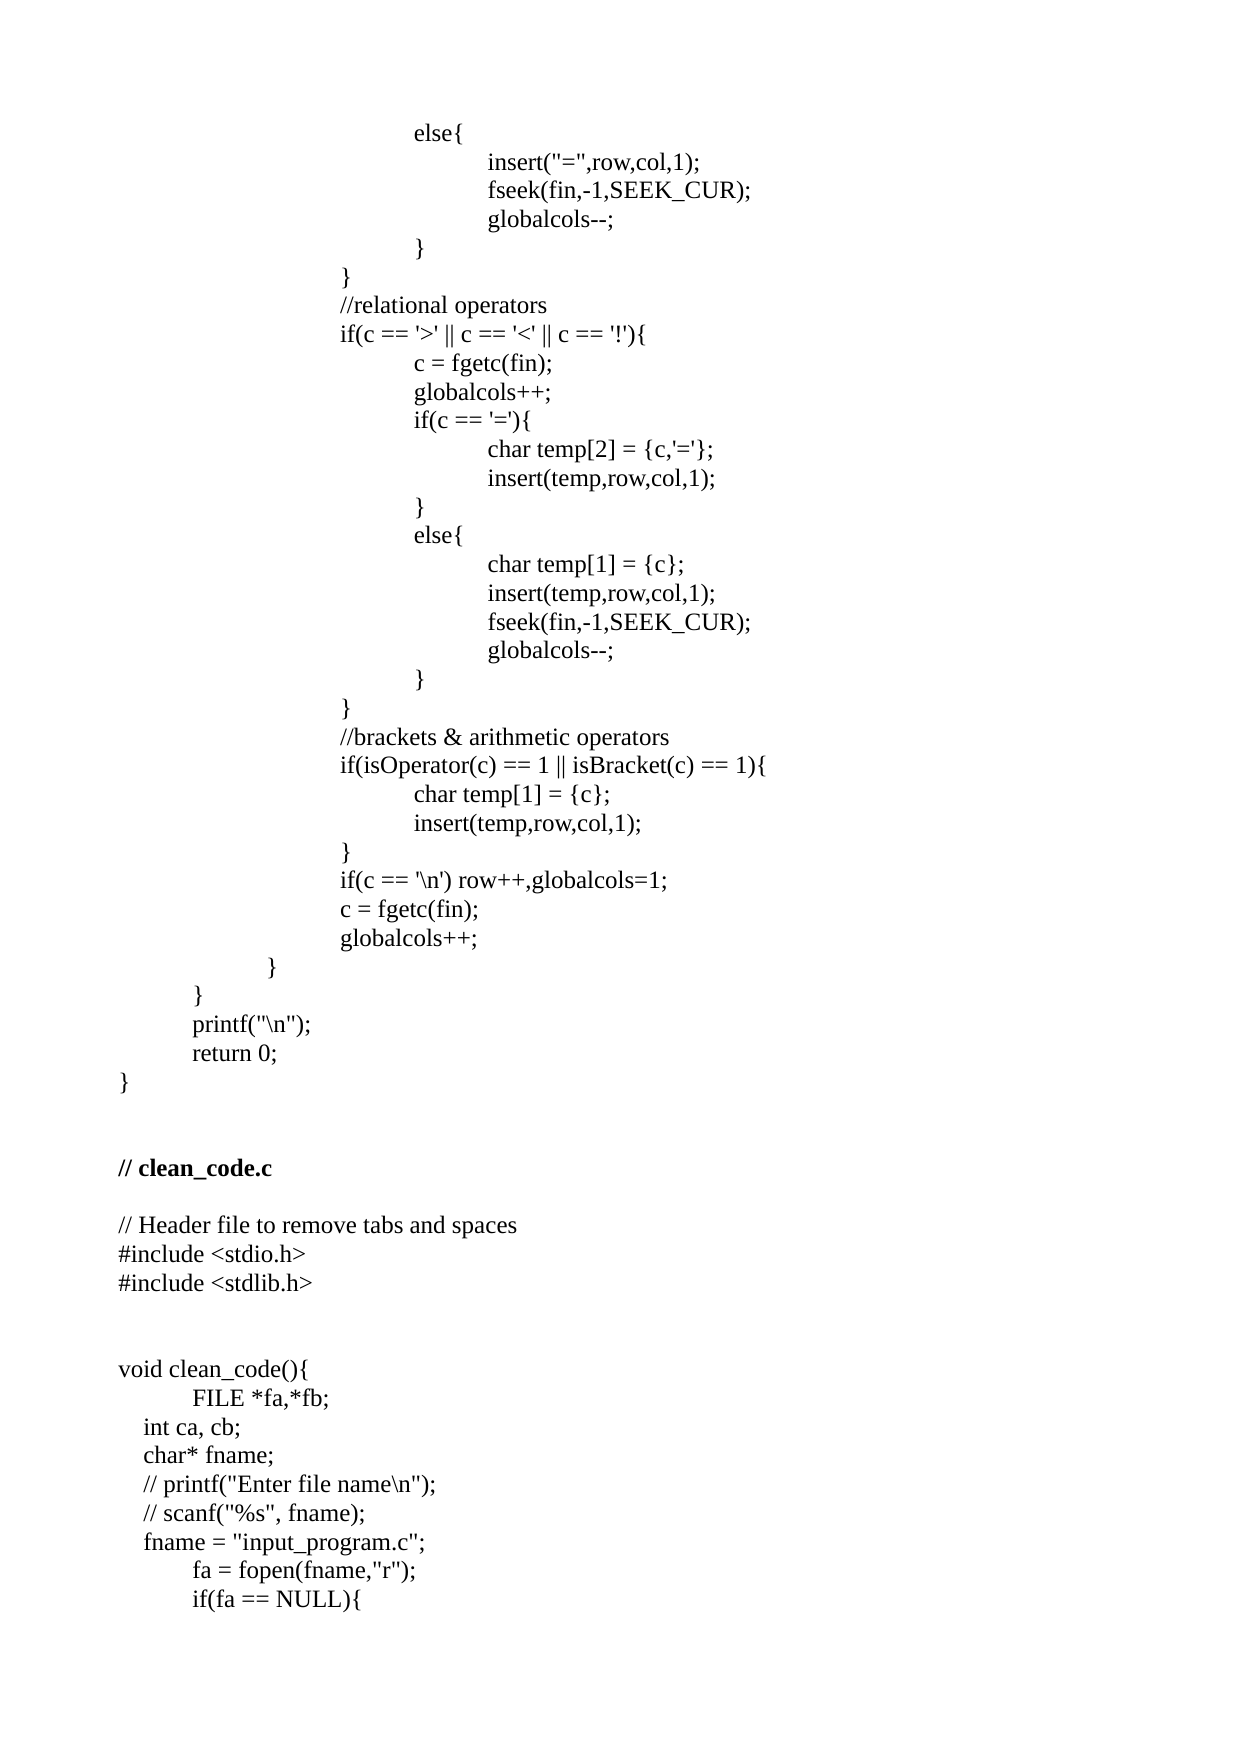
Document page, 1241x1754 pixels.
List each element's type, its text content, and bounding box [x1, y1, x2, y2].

text char temp[1] = {c}; [118, 549, 1122, 578]
text } [118, 262, 1122, 291]
text c = fgetc(fin); [118, 348, 1122, 377]
text fseek(fin,-1,SEEK_CUR); [118, 607, 1122, 636]
text //relational operators [118, 291, 1122, 319]
text insert("=",row,col,1); [118, 147, 1122, 176]
text char temp[2] = {c,'='}; [118, 434, 1122, 463]
text globalcols--; [118, 204, 1122, 233]
text // scanf("%s", fname); [118, 1498, 1122, 1527]
text insert(temp,row,col,1); [118, 578, 1122, 607]
text } [118, 664, 1122, 693]
text printf("\n"); [118, 1009, 1122, 1038]
text } [118, 837, 1122, 866]
text else{ [118, 118, 1122, 147]
text return 0; [118, 1038, 1122, 1067]
text if(c == '\n') row++,globalcols=1; [118, 866, 1122, 894]
text char* fname; [118, 1441, 1122, 1469]
text fa = fopen(fname,"r"); [118, 1556, 1122, 1584]
text } [118, 952, 1122, 981]
text c = fgetc(fin); [118, 894, 1122, 923]
text globalcols--; [118, 636, 1122, 664]
text // printf("Enter file name\n"); [118, 1469, 1122, 1498]
text if(c == '>' || c == '<' || c == '!'){ [118, 319, 1122, 348]
text insert(temp,row,col,1); [118, 463, 1122, 492]
text int ca, cb; [118, 1412, 1122, 1441]
text //brackets & arithmetic operators [118, 722, 1122, 751]
text globalcols++; [118, 377, 1122, 406]
text // Header file to remove tabs and spaces [118, 1211, 1122, 1239]
text } [118, 1067, 1122, 1096]
text FILE *fa,*fb; [118, 1383, 1122, 1412]
text globalcols++; [118, 923, 1122, 952]
text else{ [118, 521, 1122, 549]
text #include <stdlib.h> [118, 1268, 1122, 1297]
text fname = "input_program.c"; [118, 1527, 1122, 1556]
text char temp[1] = {c}; [118, 779, 1122, 808]
text if(isOperator(c) == 1 || isBracket(c) == 1){ [118, 751, 1122, 779]
text if(c == '='){ [118, 406, 1122, 434]
text // clean_code.c [118, 1153, 1122, 1182]
text } [118, 233, 1122, 262]
text } [118, 981, 1122, 1009]
text } [118, 492, 1122, 521]
text fseek(fin,-1,SEEK_CUR); [118, 176, 1122, 204]
text #include <stdio.h> [118, 1239, 1122, 1268]
text void clean_code(){ [118, 1354, 1122, 1383]
text insert(temp,row,col,1); [118, 808, 1122, 837]
text } [118, 693, 1122, 722]
text if(fa == NULL){ [118, 1584, 1122, 1613]
